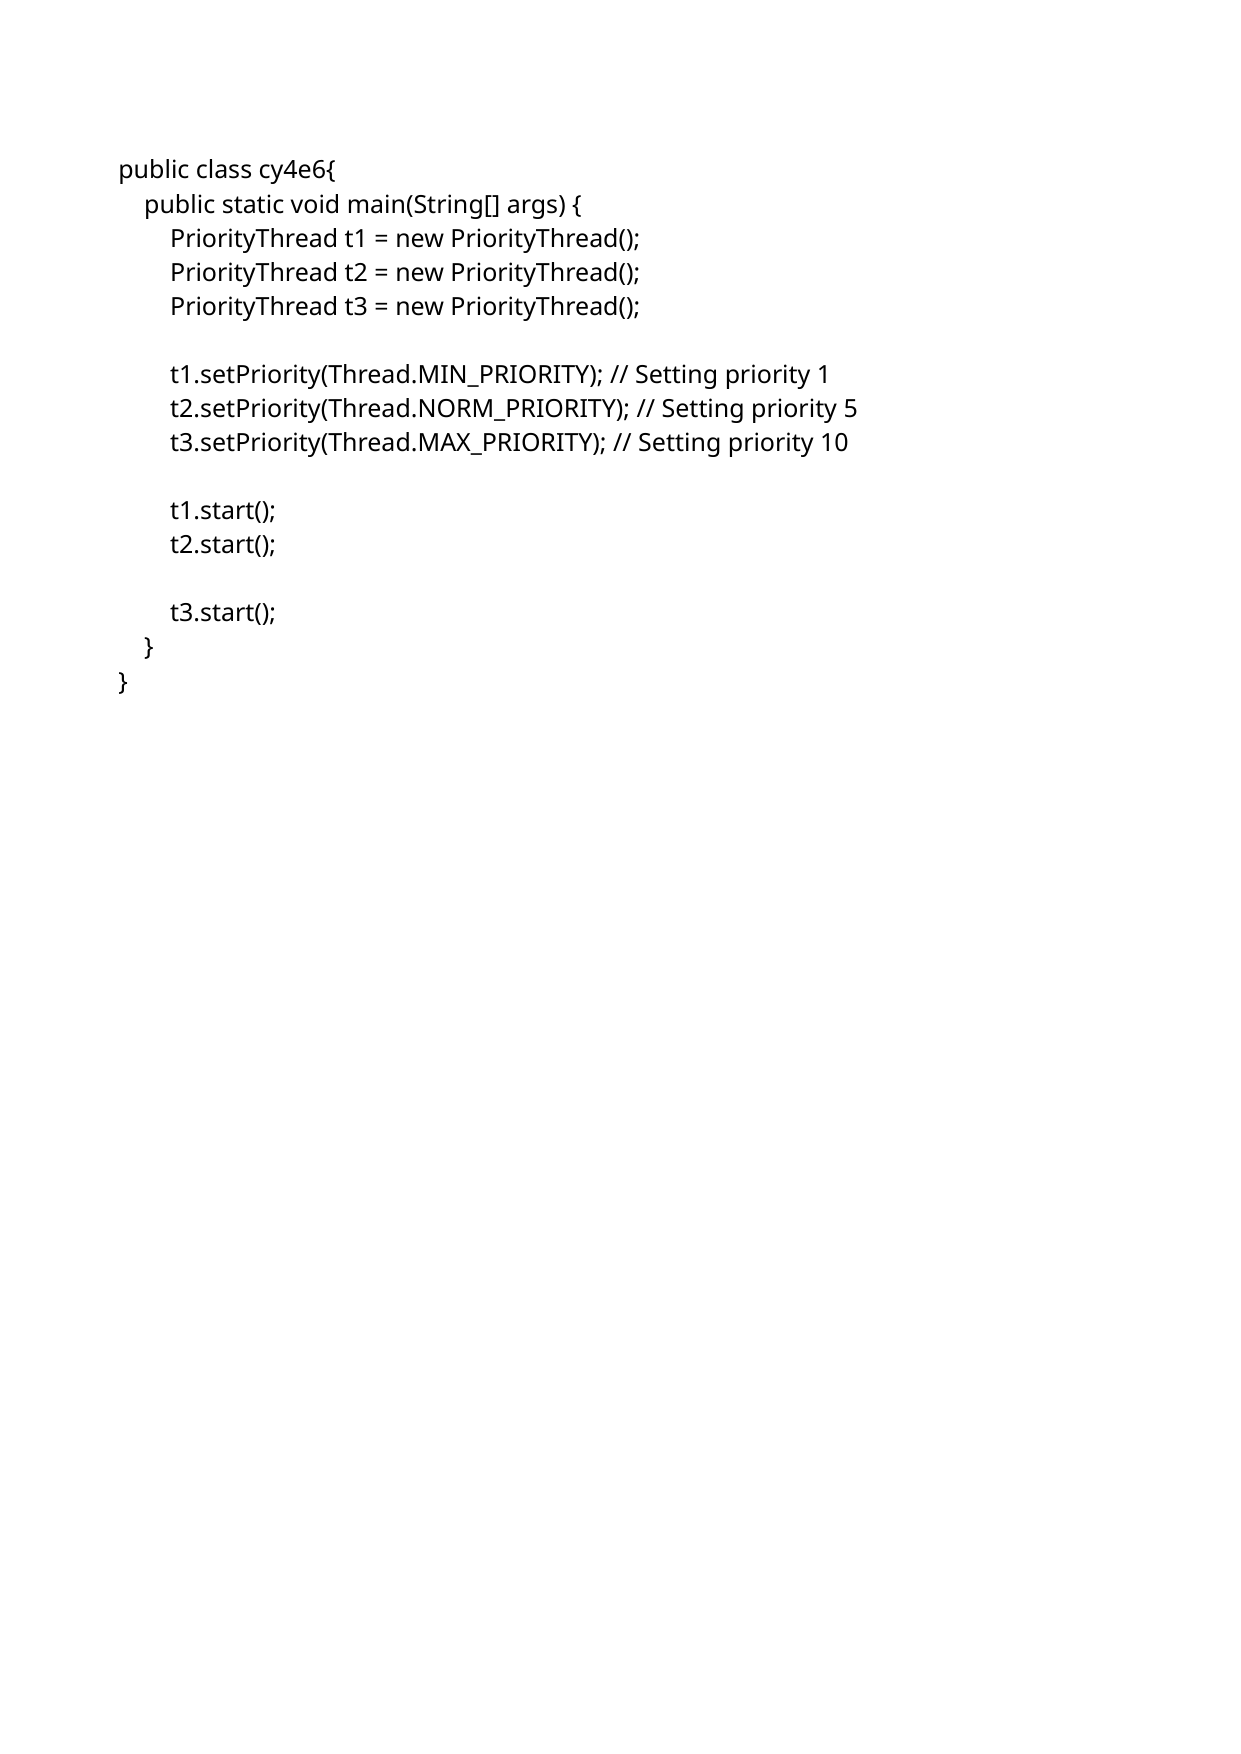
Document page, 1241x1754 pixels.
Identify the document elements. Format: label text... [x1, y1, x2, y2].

text t2.setPriority(Thread.NORM_PRIORITY); // Setting priority 5 [118, 391, 1122, 425]
text PriorityThread t3 = new PriorityThread(); [118, 288, 1122, 322]
text t3.setPriority(Thread.MAX_PRIORITY); // Setting priority 10 [118, 425, 1122, 459]
text public class cy4e6{ [118, 152, 1122, 186]
text } [118, 663, 1122, 697]
text t1.setPriority(Thread.MIN_PRIORITY); // Setting priority 1 [118, 357, 1122, 391]
text t3.start(); [118, 595, 1122, 629]
text PriorityThread t2 = new PriorityThread(); [118, 254, 1122, 288]
text } [118, 629, 1122, 663]
text t1.start(); [118, 493, 1122, 527]
text PriorityThread t1 = new PriorityThread(); [118, 220, 1122, 254]
text t2.start(); [118, 527, 1122, 561]
text public static void main(String[] args) { [118, 186, 1122, 220]
